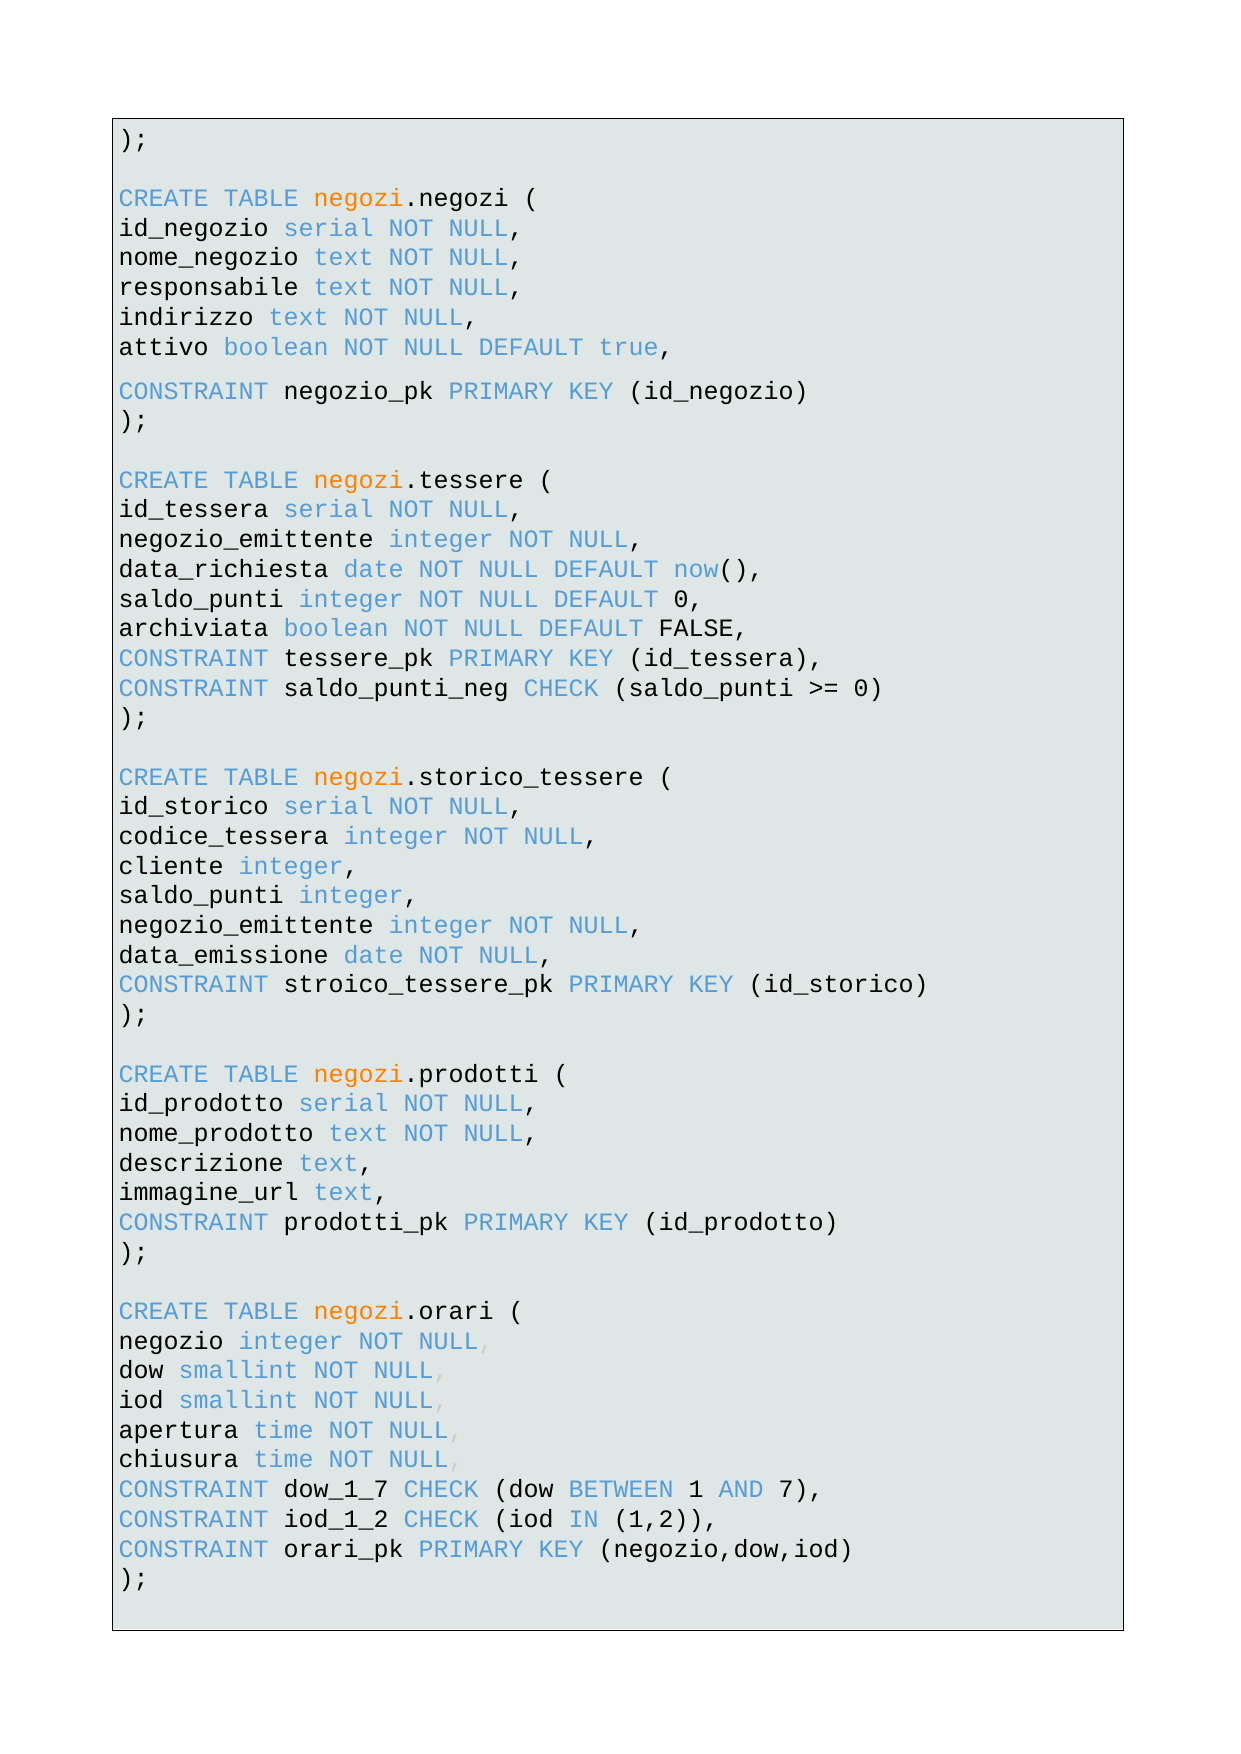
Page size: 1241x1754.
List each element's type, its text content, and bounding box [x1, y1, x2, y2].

table_header ); CREATE TABLE negozi.negozi ( id_negozio serial NOT NULL, nome_negozio text NOT NULL, responsabile text NOT NULL, indirizzo text NOT NULL, attivo boolean NOT NULL DEFAULT true, CONSTRAINT negozio_pk PRIMARY KEY (id_negozio) ); CREATE TABLE negozi.tessere ( id_tessera serial NOT NULL, negozio_emittente integer NOT NULL, data_richiesta date NOT NULL DEFAULT now(), saldo_punti integer NOT NULL DEFAULT 0, archiviata boolean NOT NULL DEFAULT FALSE, CONSTRAINT tessere_pk PRIMARY KEY (id_tessera), CONSTRAINT saldo_punti_neg CHECK (saldo_punti >= 0) ); CREATE TABLE negozi.storico_tessere ( id_storico serial NOT NULL, codice_tessera integer NOT NULL, cliente integer, saldo_punti integer, negozio_emittente integer NOT NULL, data_emissione date NOT NULL, CONSTRAINT stroico_tessere_pk PRIMARY KEY (id_storico) ); CREATE TABLE negozi.prodotti ( id_prodotto serial NOT NULL, nome_prodotto text NOT NULL, descrizione text, immagine_url text, CONSTRAINT prodotti_pk PRIMARY KEY (id_prodotto) ); CREATE TABLE negozi.orari ( negozio integer NOT NULL, dow smallint NOT NULL, iod smallint NOT NULL, apertura time NOT NULL, chiusura time NOT NULL, CONSTRAINT dow_1_7 CHECK (dow BETWEEN 1 AND 7), CONSTRAINT iod_1_2 CHECK (iod IN (1,2)), CONSTRAINT orari_pk PRIMARY KEY (negozio,dow,iod) ); [113, 119, 1123, 1629]
